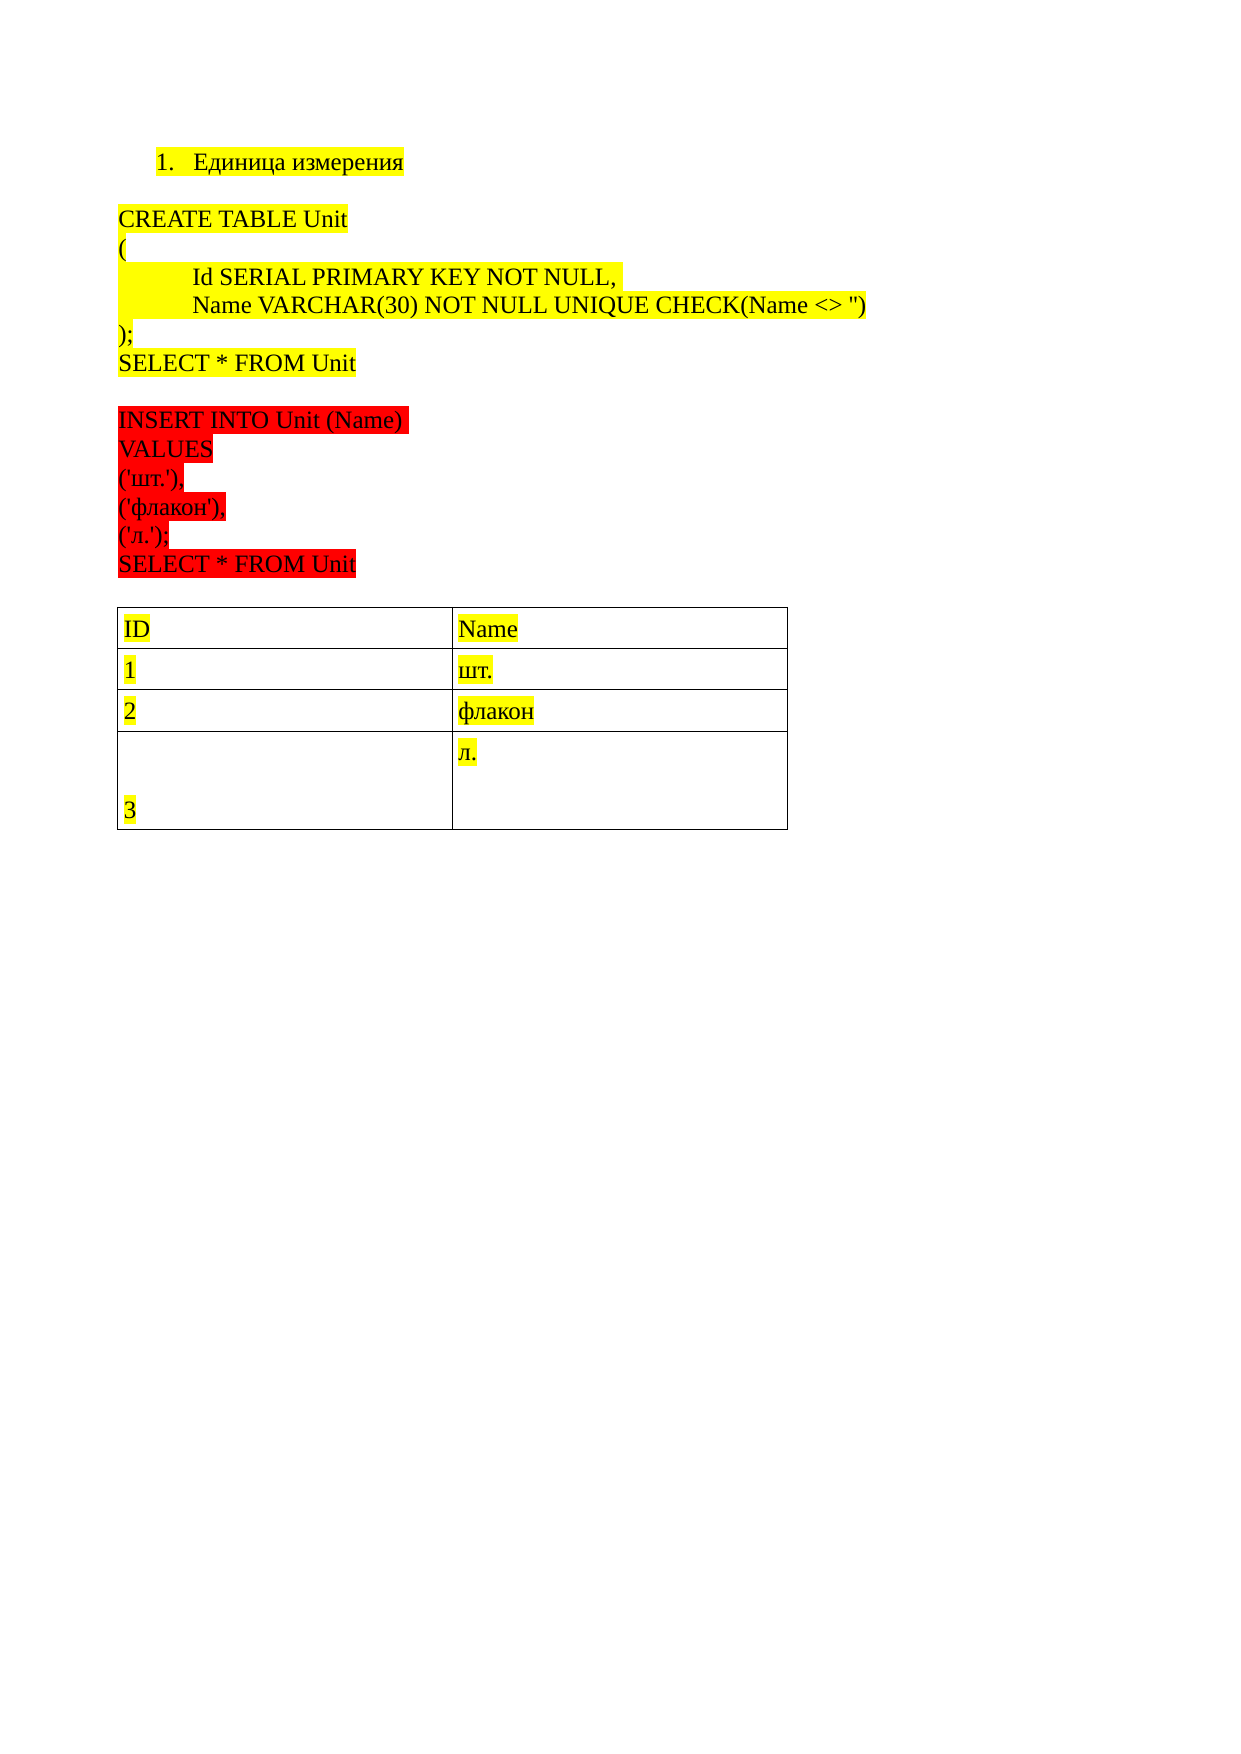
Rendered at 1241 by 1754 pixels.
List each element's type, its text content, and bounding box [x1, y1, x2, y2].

table_header Name [453, 608, 787, 648]
text VALUES [118, 434, 1122, 463]
table_cell 1 [118, 649, 452, 689]
text SELECT * FROM Unit [118, 549, 1122, 578]
text CREATE TABLE Unit ( Id SERIAL PRIMARY KEY NOT NULL, Name VARCHAR(30) NOT NULL UNIQUE CHECK(Name <> '') ); SELECT * FROM Unit [118, 204, 1122, 377]
table_cell 3 [118, 732, 452, 829]
text ('флакон'), [118, 492, 1122, 521]
table_cell 2 [118, 690, 452, 731]
table_cell л. [453, 732, 787, 829]
text ('л.'); [118, 521, 1122, 549]
list Единица измерения [156, 147, 1122, 176]
table_cell флакон [453, 690, 787, 731]
text ('шт.'), [118, 463, 1122, 492]
table_cell шт. [453, 649, 787, 689]
text INSERT INTO Unit (Name) [118, 406, 1122, 434]
table_header ID [118, 608, 452, 648]
